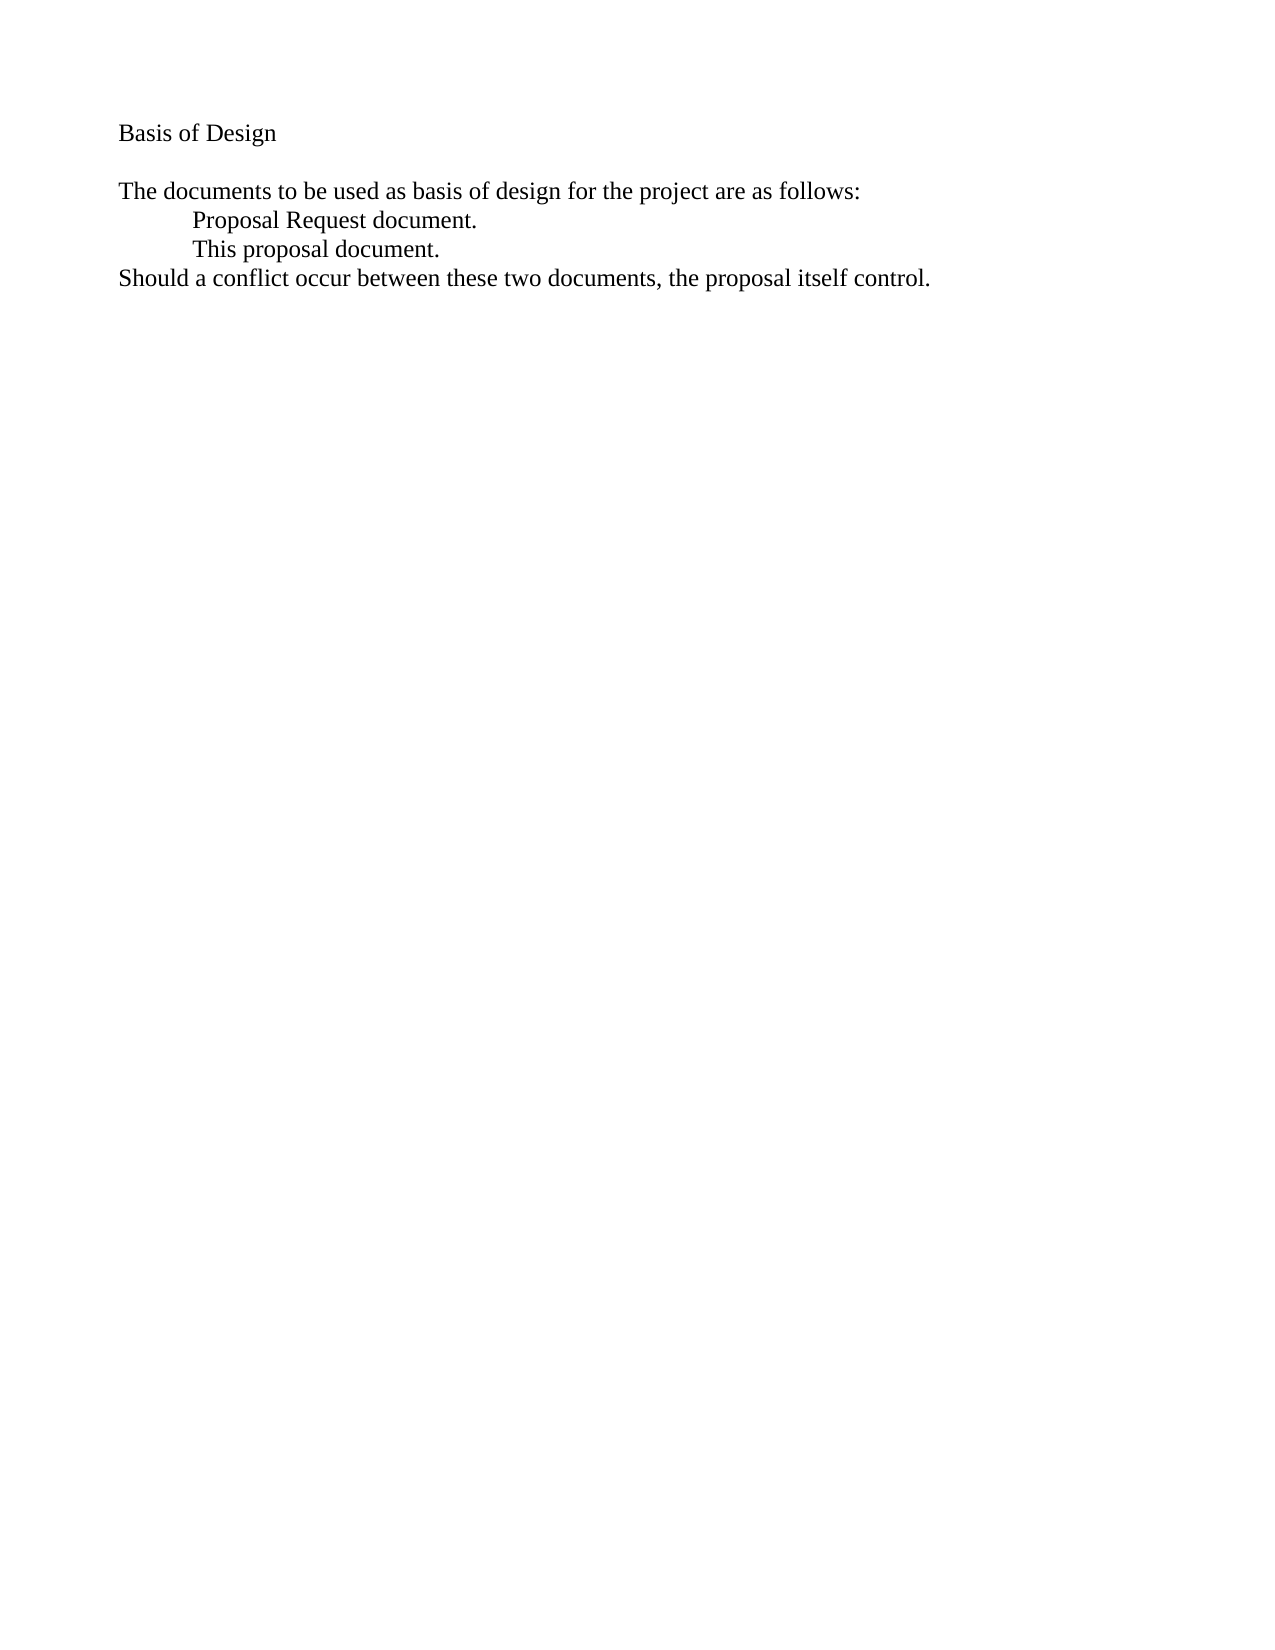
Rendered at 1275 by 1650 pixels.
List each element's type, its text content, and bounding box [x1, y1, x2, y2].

text Proposal Request document. [118, 205, 1157, 234]
text Should a conflict occur between these two documents, the proposal itself control. [118, 263, 1157, 291]
text This proposal document. [118, 234, 1157, 263]
text The documents to be used as basis of design for the project are as follows: [118, 176, 1157, 205]
